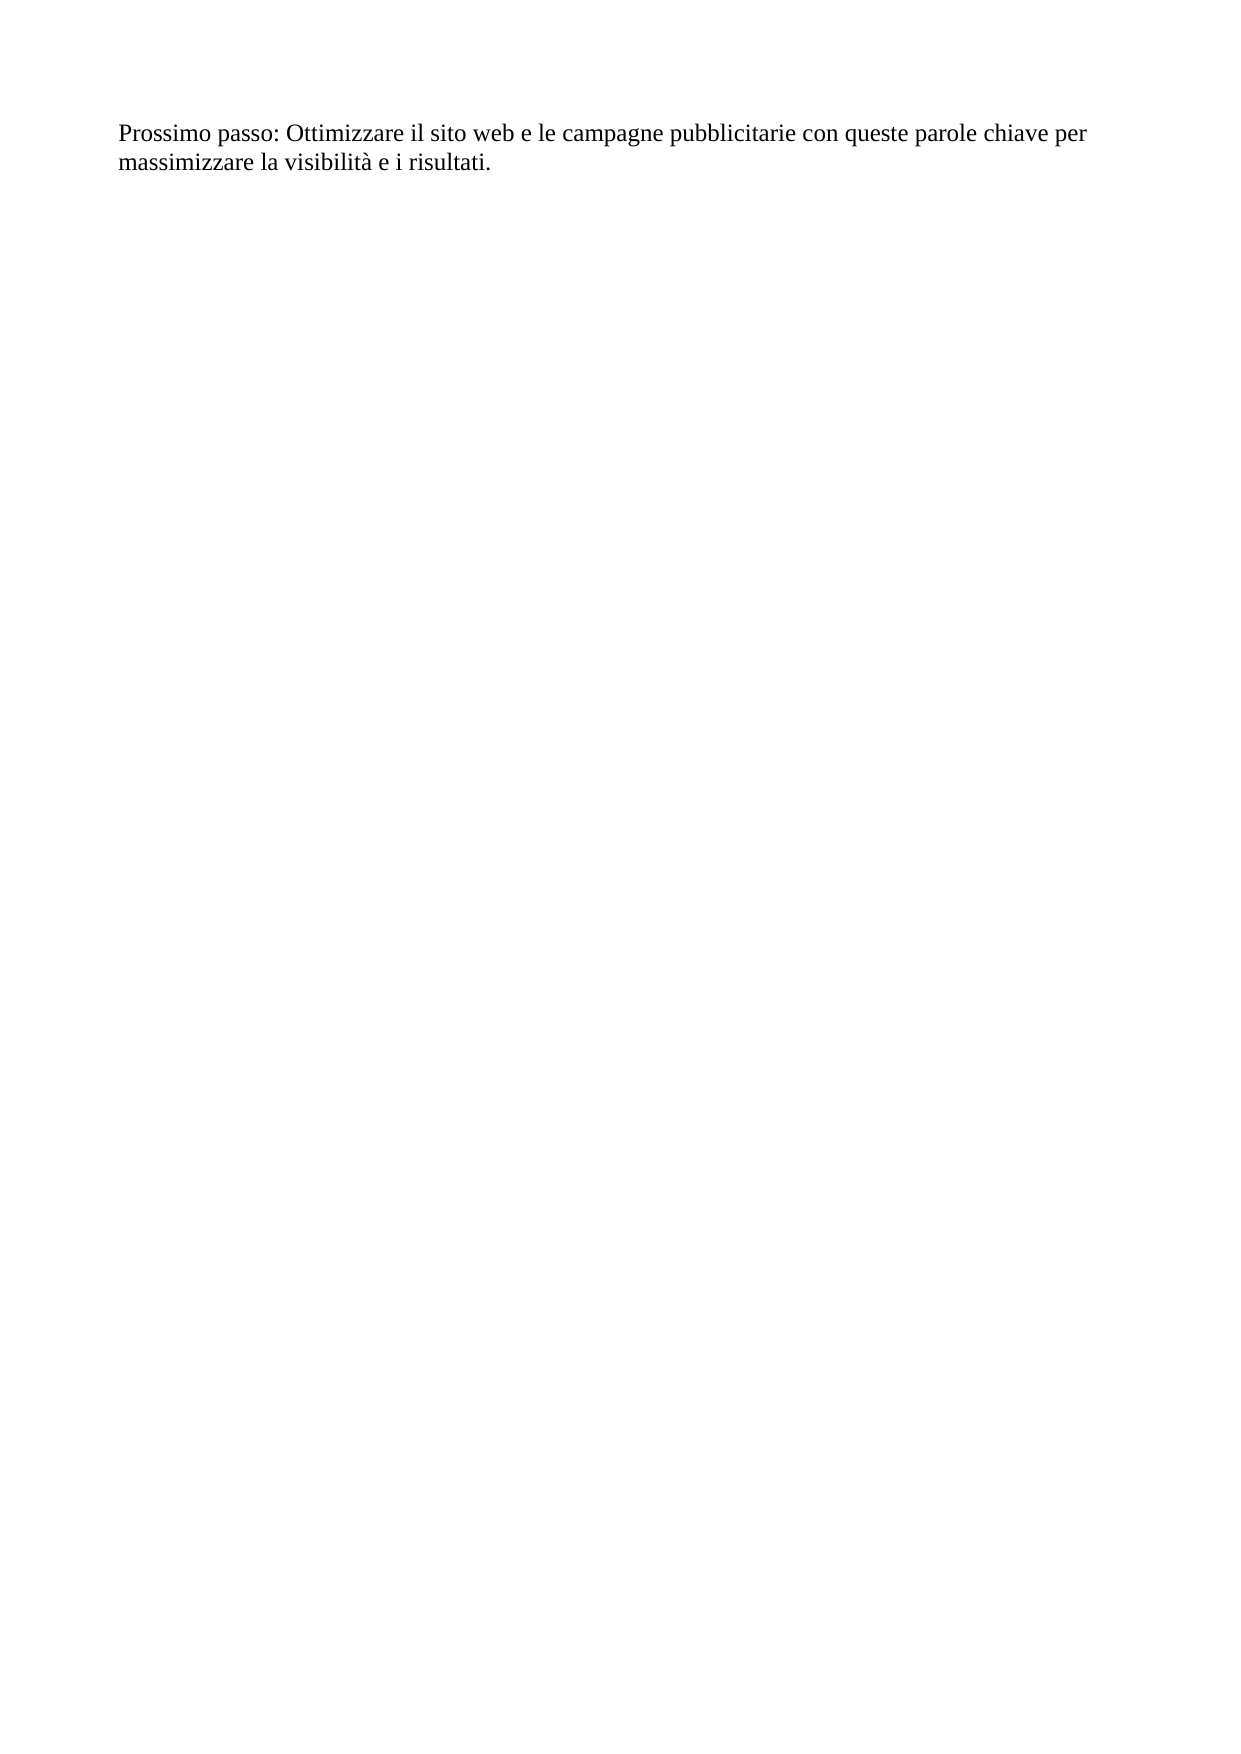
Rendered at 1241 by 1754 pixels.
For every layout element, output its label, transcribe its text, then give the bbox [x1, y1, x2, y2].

text Prossimo passo: Ottimizzare il sito web e le campagne pubblicitarie con queste parole chiave per massimizzare la visibilità e i risultati. [118, 118, 1122, 176]
